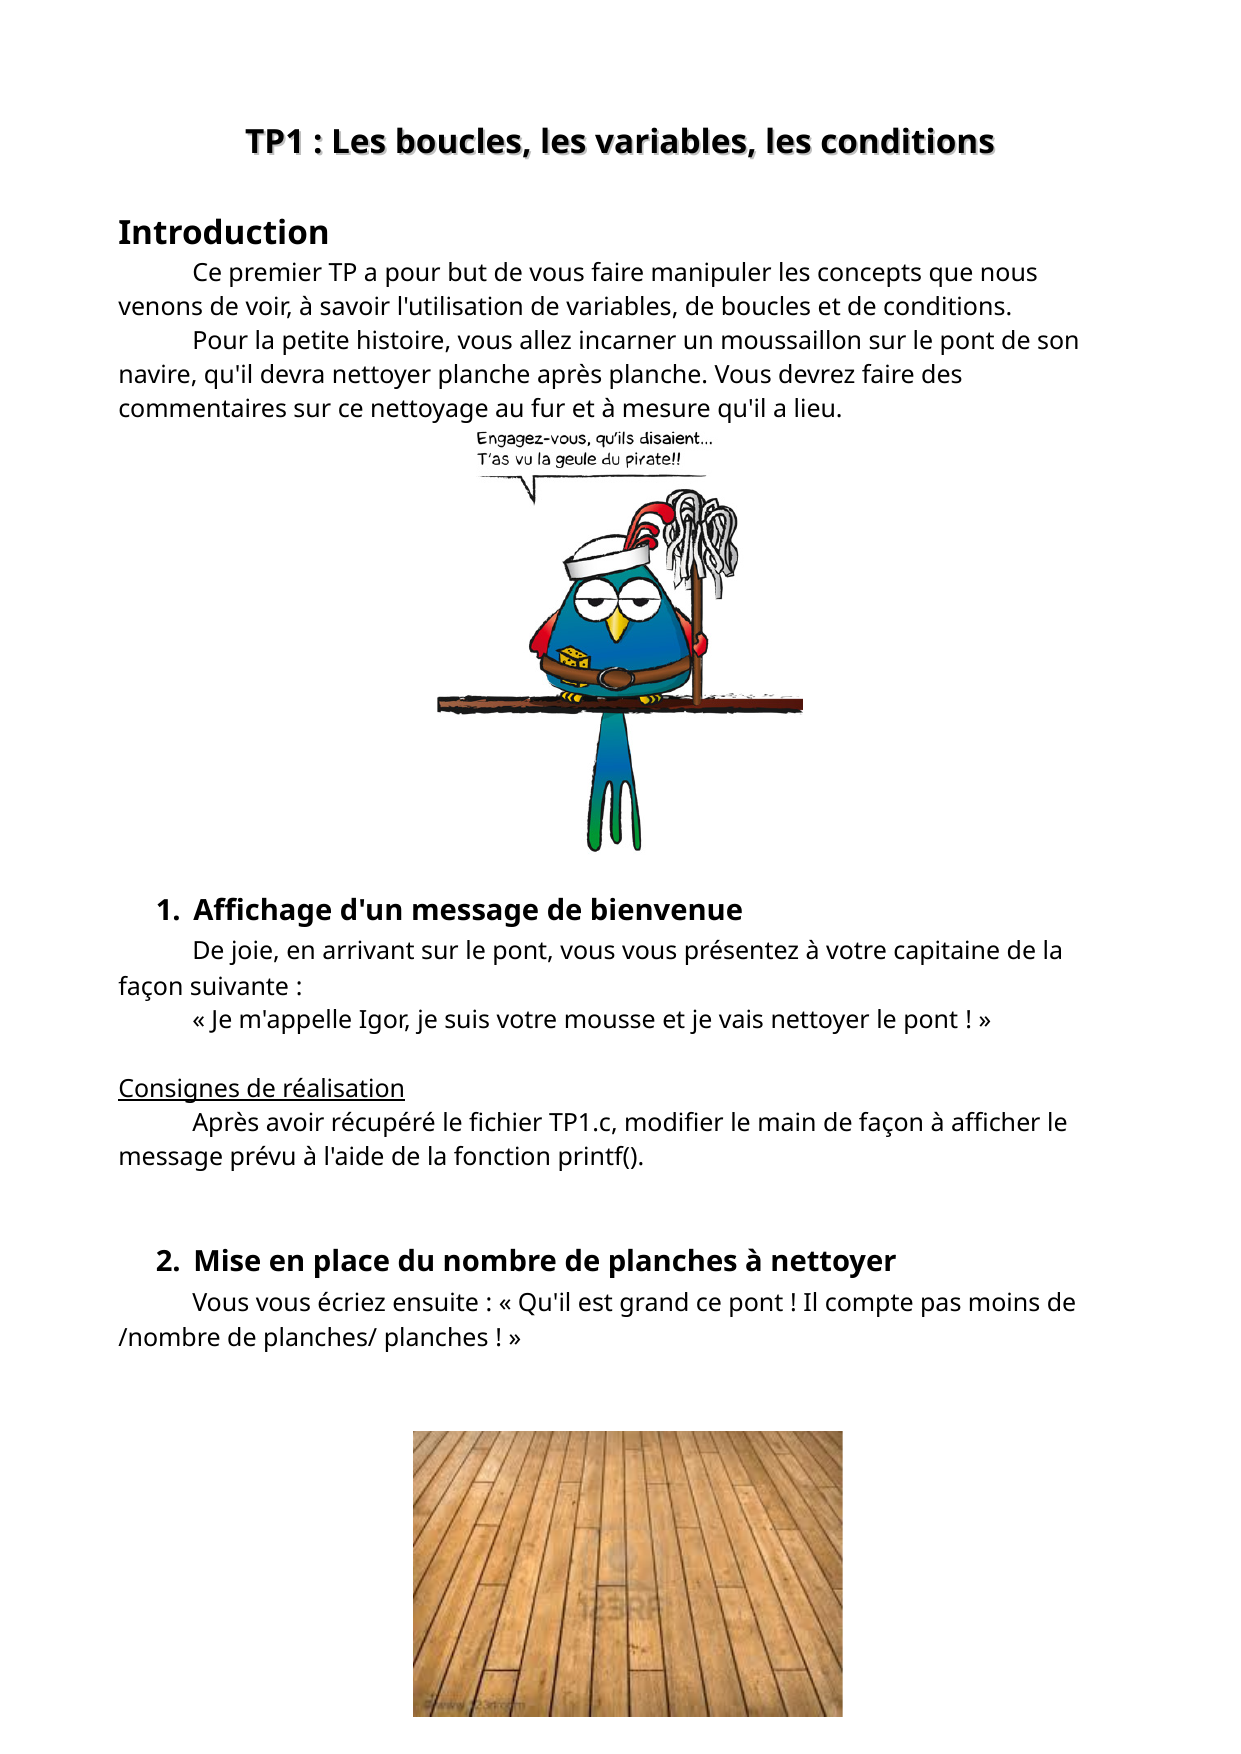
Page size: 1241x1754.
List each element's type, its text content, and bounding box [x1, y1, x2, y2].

list Mise en place du nombre de planches à nettoyer [156, 1241, 1122, 1280]
list Affichage d'un message de bienvenue [156, 889, 1122, 928]
text Introduction [118, 209, 1122, 254]
text Vous vous écriez ensuite : « Qu'il est grand ce pont ! Il compte pas moins de /nombre de planches/ planches ! » [118, 1280, 1122, 1354]
picture [413, 1431, 843, 1717]
picture [437, 424, 803, 855]
text Après avoir récupéré le fichier TP1.c, modifier le main de façon à afficher le message prévu à l'aide de la fonction printf(). [118, 1104, 1122, 1172]
text De joie, en arrivant sur le pont, vous vous présentez à votre capitaine de la façon suivante : [118, 928, 1122, 1002]
text « Je m'appelle Igor, je suis votre mousse et je vais nettoyer le pont ! » [118, 1002, 1122, 1036]
text Ce premier TP a pour but de vous faire manipuler les concepts que nous venons de voir, à savoir l'utilisation de variables, de boucles et de conditions. [118, 254, 1122, 322]
text Consignes de réalisation [118, 1070, 1122, 1104]
text Pour la petite histoire, vous allez incarner un moussaillon sur le pont de son navire, qu'il devra nettoyer planche après planche. Vous devrez faire des commentaires sur ce nettoyage au fur et à mesure qu'il a lieu. [118, 322, 1122, 425]
text TP1 : Les boucles, les variables, les conditions [118, 118, 1122, 163]
